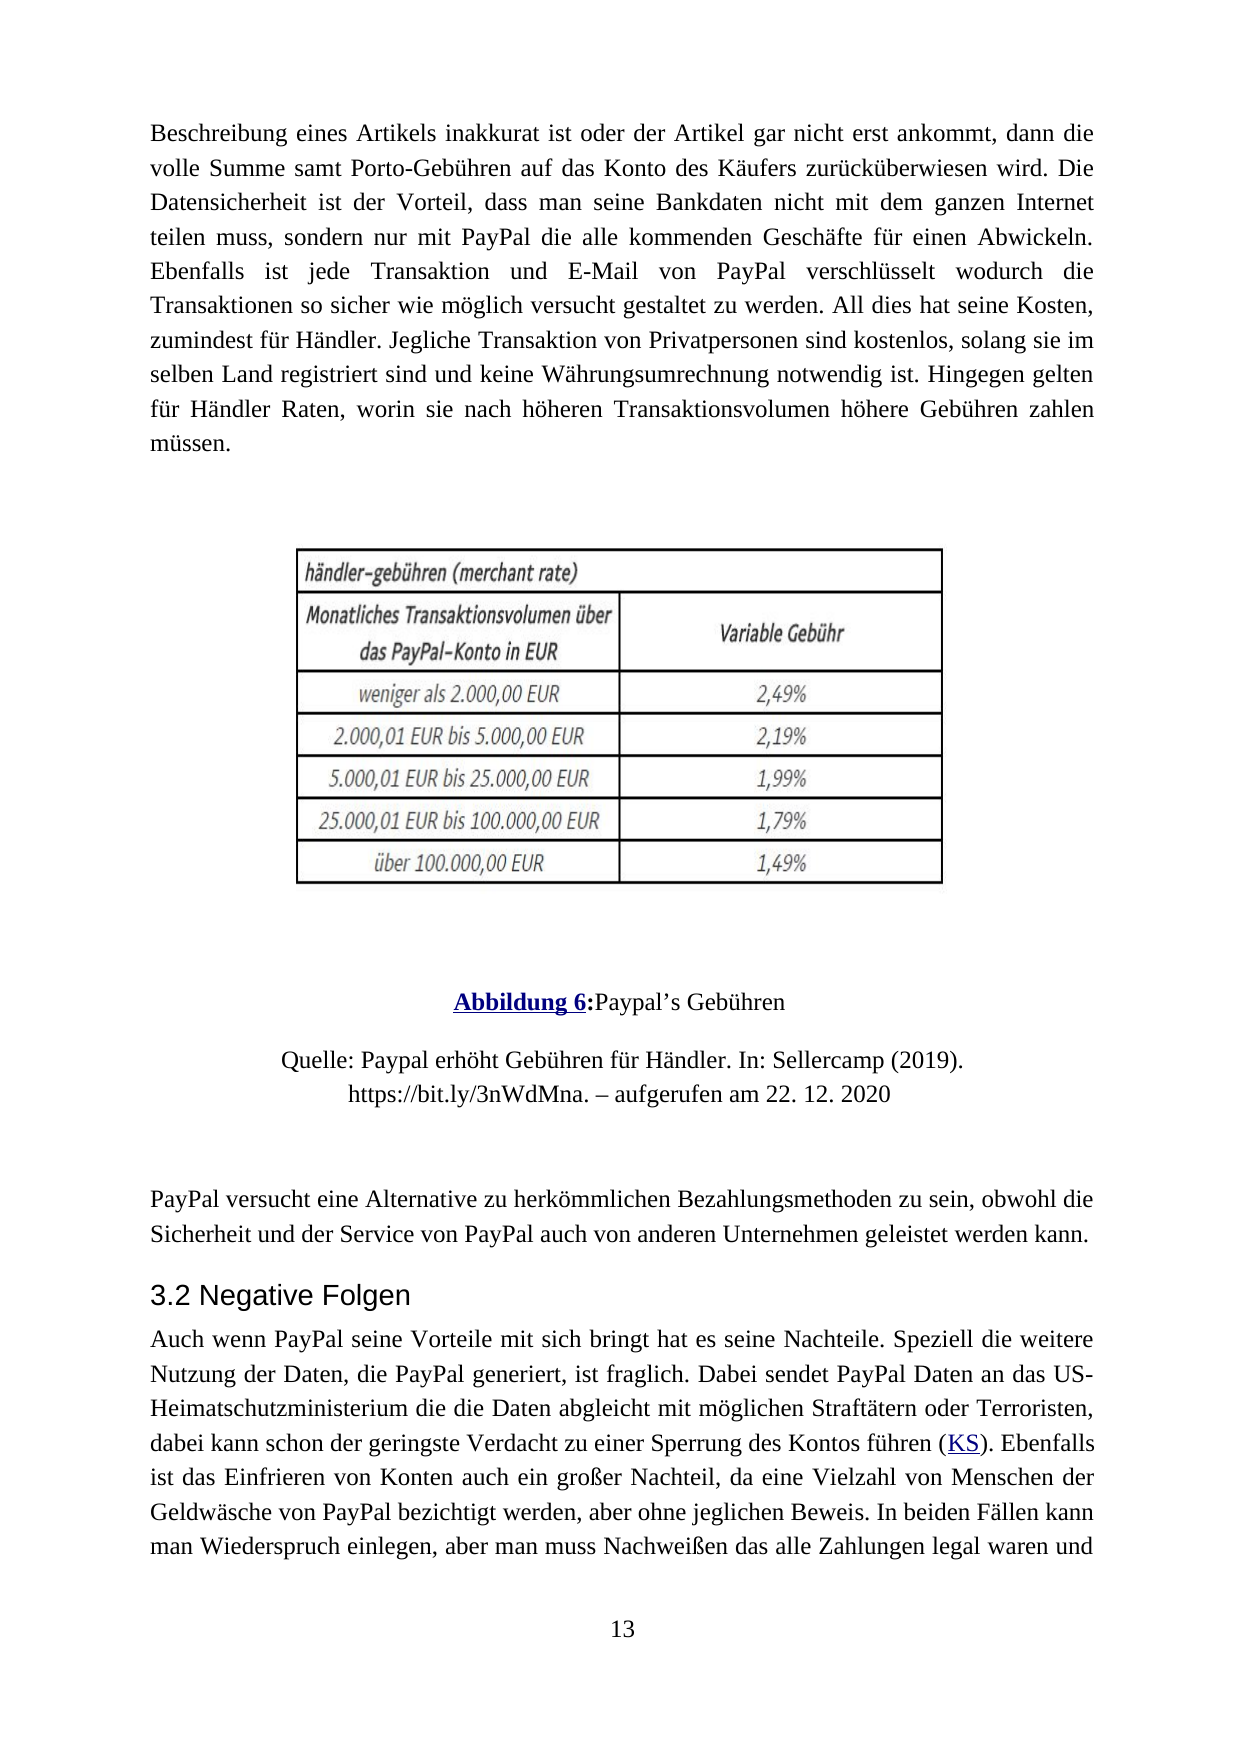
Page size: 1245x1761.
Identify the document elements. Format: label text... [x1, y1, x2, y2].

text Quelle: Paypal erhöht Gebühren für Händler. In: Sellercamp (2019). https://bit.ly/3nWdMna. – aufgerufen am 22. 12. 2020 [187, 1045, 1057, 1108]
text Auch wenn PayPal seine Vorteile mit sich bringt hat es seine Nachteile. Speziell die weitere Nutzung der Daten, die PayPal generiert, ist fraglich. Dabei sendet PayPal Daten an das US-Heimatschutzministerium die die Daten abgleicht mit möglichen Straftätern oder Terroristen, dabei kann schon der geringste Verdacht zu einer Sperrung des Kontos führen (KS). Ebenfalls ist das Einfrieren von Konten auch ein großer Nachteil, da eine Vielzahl von Menschen der Geldwäsche von PayPal bezichtigt werden, aber ohne jeglichen Beweis. In beiden Fällen kann man Wiederspruch einlegen, aber man muss Nachweißen das alle Zahlungen legal waren und [150, 1324, 1095, 1560]
text Beschreibung eines Artikels inakkurat ist oder der Artikel gar nicht erst ankommt, dann die volle Summe samt Porto-Gebühren auf das Konto des Käufers zurücküberwiesen wird. Die Datensicherheit ist der Vorteil, dass man seine Bankdaten nicht mit dem ganzen Internet teilen muss, sondern nur mit PayPal die alle kommenden Geschäfte für einen Abwickeln. Ebenfalls ist jede Transaktion und E-Mail von PayPal verschlüsselt wodurch die Transaktionen so sicher wie möglich versucht gestaltet zu werden. All dies hat seine Kosten, zumindest für Händler. Jegliche Transaktion von Privatpersonen sind kostenlos, solang sie im selben Land registriert sind und keine Währungsumrechnung notwendig ist. Hingegen gelten für Händler Raten, worin sie nach höheren Transaktionsvolumen höhere Gebühren zahlen müssen. [150, 118, 1095, 457]
text PayPal versucht eine Alternative zu herkömmlichen Bezahlungsmethoden zu sein, obwohl die Sicherheit und der Service von PayPal auch von anderen Unternehmen geleistet werden kann. [150, 1184, 1095, 1247]
subtitle 3.2 Negative Folgen [150, 1278, 1095, 1312]
picture [288, 533, 950, 894]
text Abbildung 6:Paypal’s Gebühren [187, 987, 1057, 1016]
